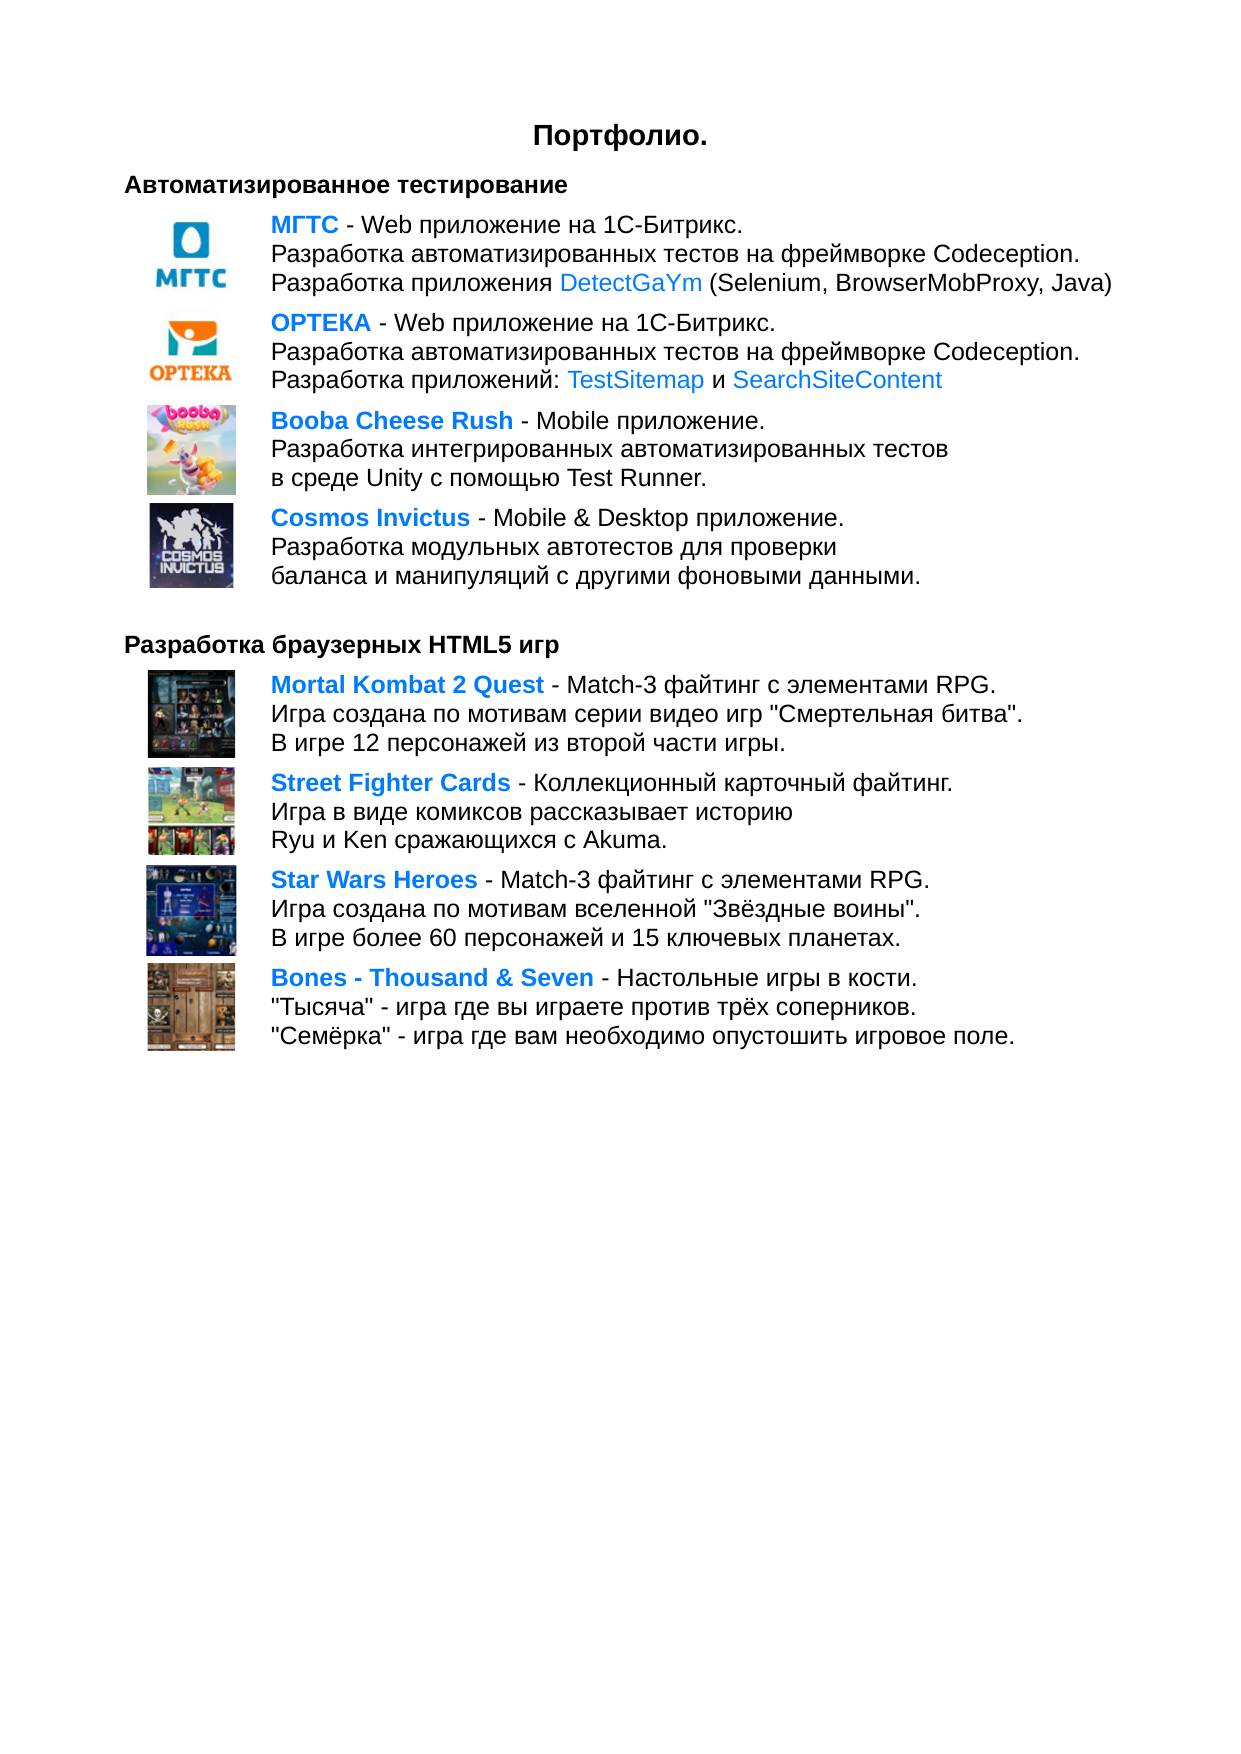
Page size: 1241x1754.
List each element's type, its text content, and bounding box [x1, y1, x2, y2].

table_cell [118, 504, 265, 595]
table_cell [118, 204, 265, 302]
picture [147, 405, 236, 495]
table_header Автоматизированное тестирование [118, 164, 1123, 204]
picture [147, 210, 236, 299]
table_cell [118, 758, 265, 762]
subtitle Портфолио. [118, 118, 1122, 152]
table_cell ОРТЕКА - Web приложение на 1С-Битрикс. Разработка автоматизированных тестов на фреймворке Codeception. Разработка приложений: TestSitemap и SearchSiteContent [265, 302, 1123, 400]
table_cell Star Wars Heroes - Match-3 файтинг с элементами RPG. Игра создана по мотивам вселенной "Звёздные воины". В игре более 60 персонажей и 15 ключевых планетах. [265, 860, 1123, 957]
table_cell [118, 302, 265, 400]
table_cell [118, 958, 265, 1061]
picture [149, 503, 234, 588]
picture [148, 767, 235, 855]
table_cell Разработка браузерных HTML5 игр [118, 595, 1123, 664]
table_cell [118, 400, 265, 494]
table_cell [118, 664, 265, 757]
table_cell Mortal Kombat 2 Quest - Match-3 файтинг с элементами RPG. Игра создана по мотивам серии видео игр "Смертельная битва". В игре 12 персонажей из второй части игры. [265, 664, 1123, 762]
picture [148, 307, 235, 395]
table_cell Cosmos Invictus - Mobile & Desktop приложение. Разработка модульных автотестов для проверки баланса и манипуляций с другими фоновыми данными. [265, 498, 1123, 595]
table_cell [118, 762, 265, 860]
picture [147, 963, 236, 1051]
table_cell [118, 498, 265, 503]
picture [147, 670, 236, 758]
table_cell Street Fighter Cards - Коллекционный карточный файтинг. Игра в виде комиксов рассказывает историю Ryu и Ken сражающихся с Akuma. [265, 762, 1123, 860]
table_cell Booba Cheese Rush - Mobile приложение. Разработка интегрированных автоматизированных тестов в среде Unity с помощью Test Runner. [265, 400, 1123, 498]
picture [146, 865, 237, 956]
table_cell МГТС - Web приложение на 1С-Битрикс. Разработка автоматизированных тестов на фреймворке Codeception. Разработка приложения DetectGaYm (Selenium, BrowserMobProxy, Java) [265, 204, 1123, 302]
table_cell Bones - Thousand & Seven - Настольные игры в кости. "Тысяча" - игра где вы играете против трёх соперников. "Семёрка" - игра где вам необходимо опустошить игровое поле. [265, 958, 1123, 1061]
table_cell [118, 860, 265, 957]
